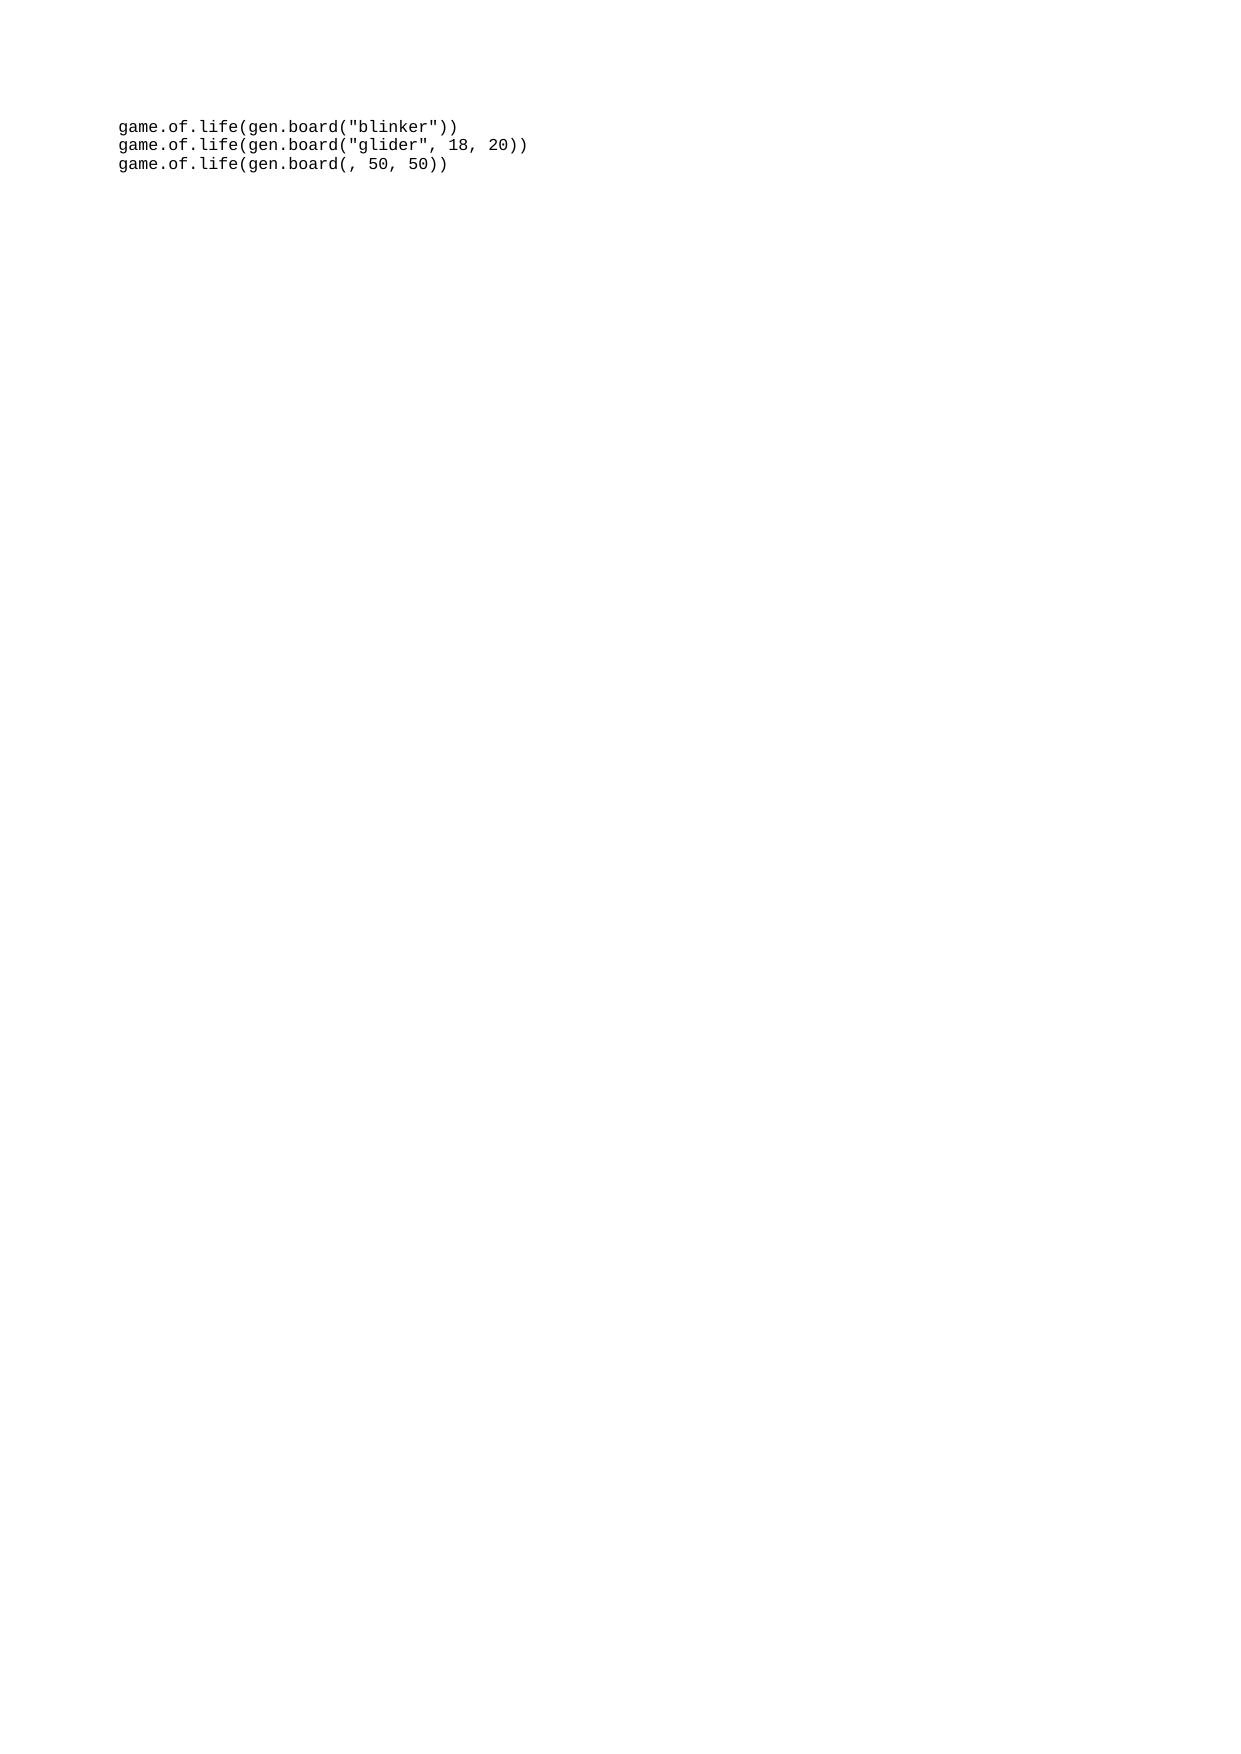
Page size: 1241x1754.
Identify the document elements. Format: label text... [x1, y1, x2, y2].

text game.of.life(gen.board("glider", 18, 20)) [118, 137, 1122, 156]
text game.of.life(gen.board(, 50, 50)) [118, 156, 1122, 175]
text game.of.life(gen.board("blinker")) [118, 118, 1122, 137]
